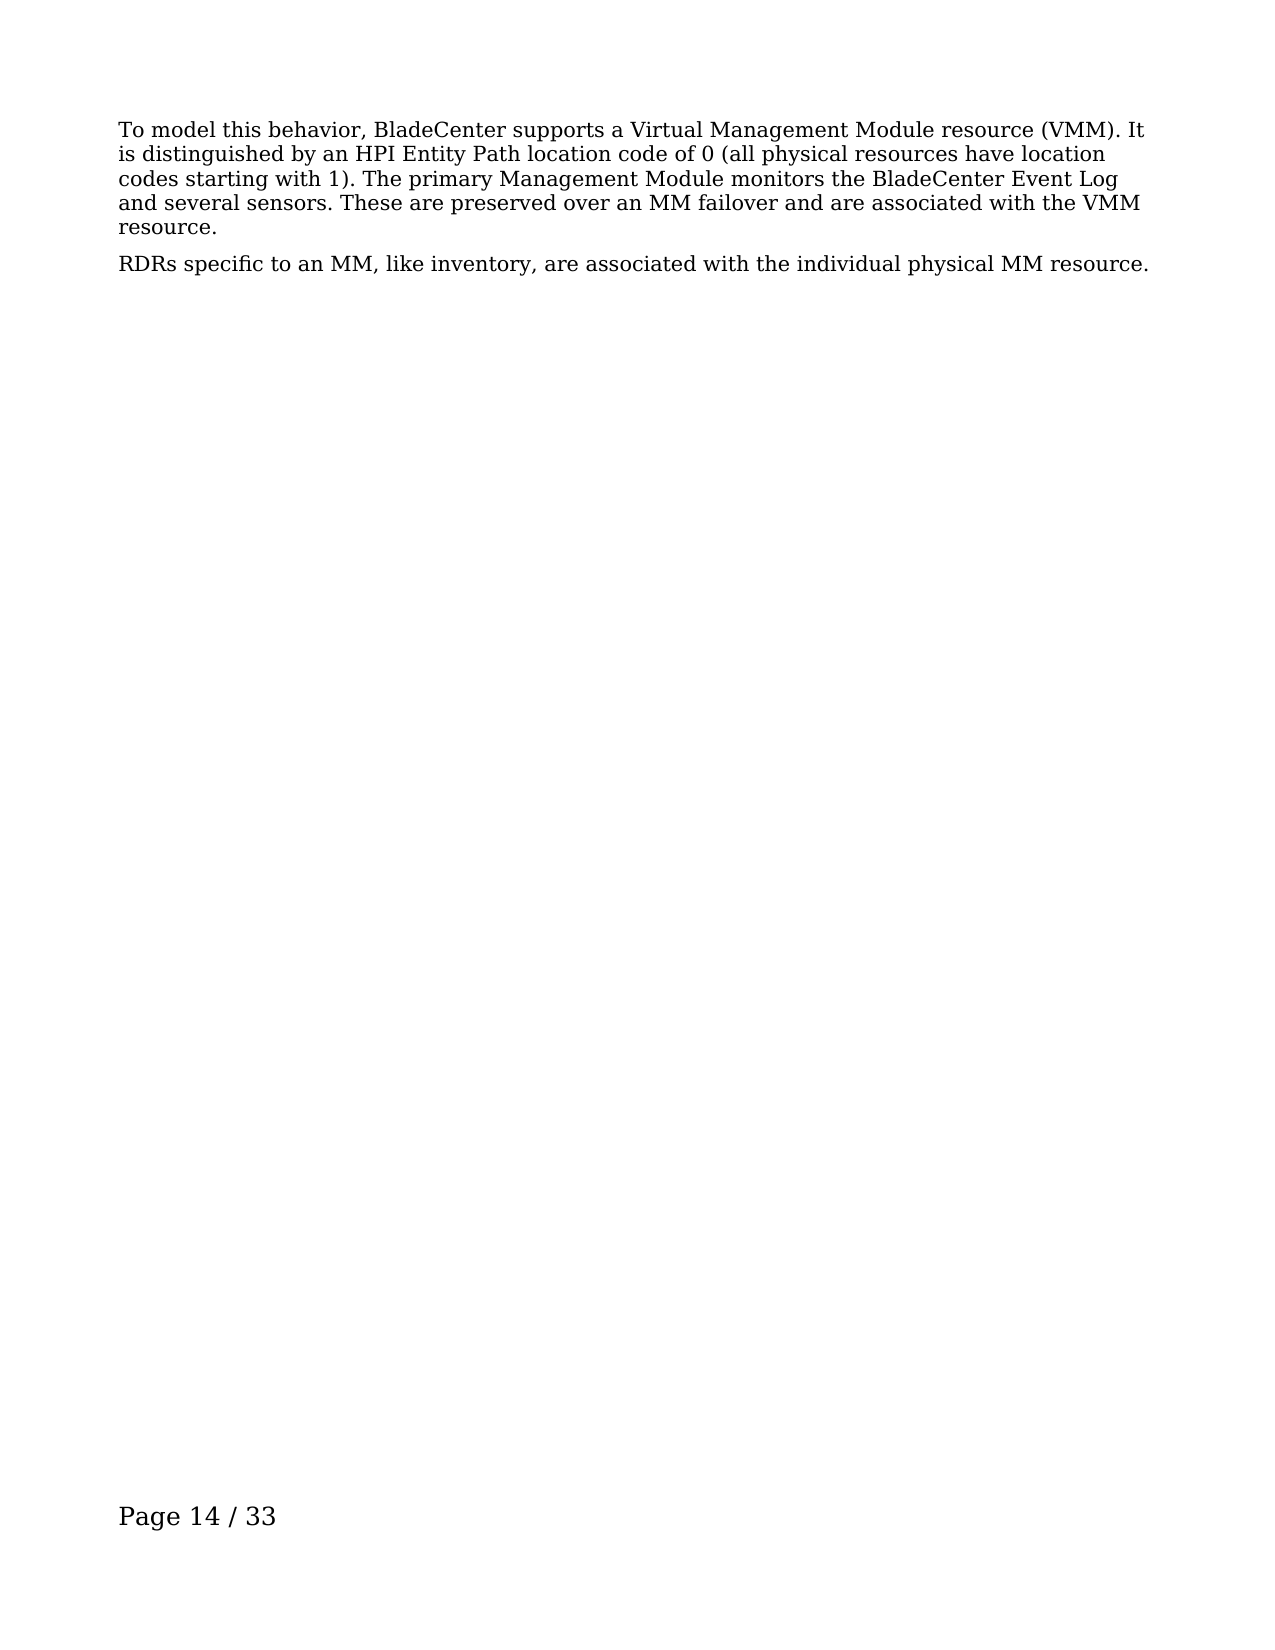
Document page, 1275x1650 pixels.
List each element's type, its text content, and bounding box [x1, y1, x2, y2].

text RDRs specific to an MM, like inventory, are associated with the individual physical MM resource. [118, 252, 1157, 276]
text To model this behavior, BladeCenter supports a Virtual Management Module resource (VMM). It is distinguished by an HPI Entity Path location code of 0 (all physical resources have location codes starting with 1). The primary Management Module monitors the BladeCenter Event Log and several sensors. These are preserved over an MM failover and are associated with the VMM resource. [118, 118, 1157, 239]
